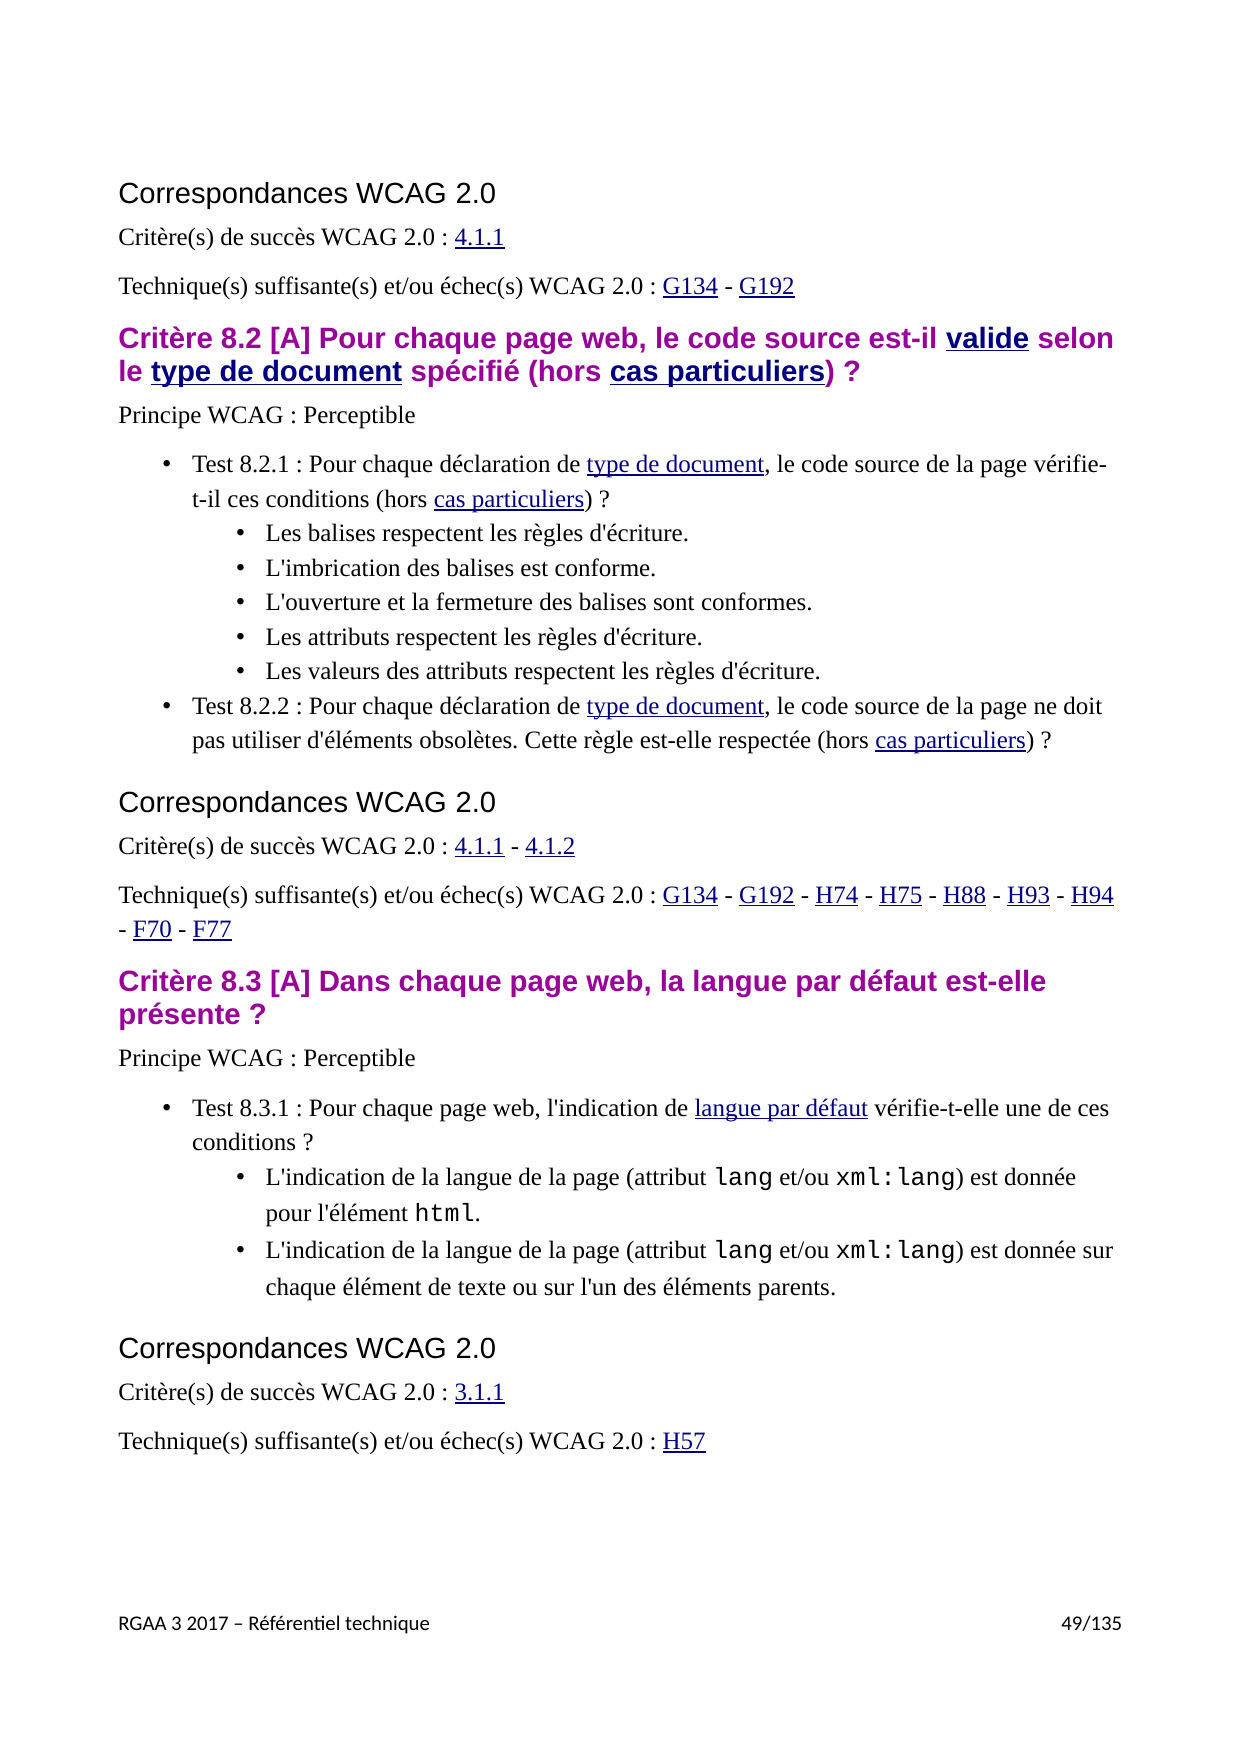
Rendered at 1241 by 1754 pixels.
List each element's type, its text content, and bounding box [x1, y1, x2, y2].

list L'indication de la langue de la page (attribut lang et/ou xml:lang) est donnée sur chaque élément de texte ou sur l'un des éléments parents. [236, 1235, 1122, 1300]
subtitle Correspondances WCAG 2.0 [118, 176, 1122, 210]
list L'indication de la langue de la page (attribut lang et/ou xml:lang) est donnée pour l'élément html. [236, 1162, 1122, 1229]
list Les valeurs des attributs respectent les règles d'écriture. [236, 656, 1122, 685]
subtitle Correspondances WCAG 2.0 [118, 1331, 1122, 1365]
list Test 8.2.2 : Pour chaque déclaration de type de document, le code source de la page ne doit pas utiliser d'éléments obsolètes. Cette règle est-elle respectée (hors cas particuliers) ? [162, 691, 1122, 754]
text Principe WCAG : Perceptible [118, 401, 1122, 429]
text Technique(s) suffisante(s) et/ou échec(s) WCAG 2.0 : G134 - G192 - H74 - H75 - H88 - H93 - H94 - F70 - F77 [118, 880, 1122, 943]
text Critère(s) de succès WCAG 2.0 : 4.1.1 [118, 222, 1122, 251]
list L'imbrication des balises est conforme. [236, 553, 1122, 582]
subtitle Correspondances WCAG 2.0 [118, 785, 1122, 818]
list Test 8.2.1 : Pour chaque déclaration de type de document, le code source de la page vérifie-t-il ces conditions (hors cas particuliers) ? [162, 449, 1122, 513]
list Les attributs respectent les règles d'écriture. [236, 622, 1122, 651]
list Test 8.3.1 : Pour chaque page web, l'indication de langue par défaut vérifie-t-elle une de ces conditions ? [162, 1093, 1122, 1156]
list L'ouverture et la fermeture des balises sont conformes. [236, 587, 1122, 616]
text Technique(s) suffisante(s) et/ou échec(s) WCAG 2.0 : H57 [118, 1426, 1122, 1455]
text Technique(s) suffisante(s) et/ou échec(s) WCAG 2.0 : G134 - G192 [118, 271, 1122, 300]
subtitle Critère 8.2 [A] Pour chaque page web, le code source est-il valide selon le type de document spécifié (hors cas particuliers) ? [118, 321, 1122, 388]
text Critère(s) de succès WCAG 2.0 : 3.1.1 [118, 1377, 1122, 1406]
subtitle Critère 8.3 [A] Dans chaque page web, la langue par défaut est-elle présente ? [118, 963, 1122, 1031]
list Les balises respectent les règles d'écriture. [236, 518, 1122, 547]
text Critère(s) de succès WCAG 2.0 : 4.1.1 - 4.1.2 [118, 831, 1122, 860]
text Principe WCAG : Perceptible [118, 1043, 1122, 1072]
